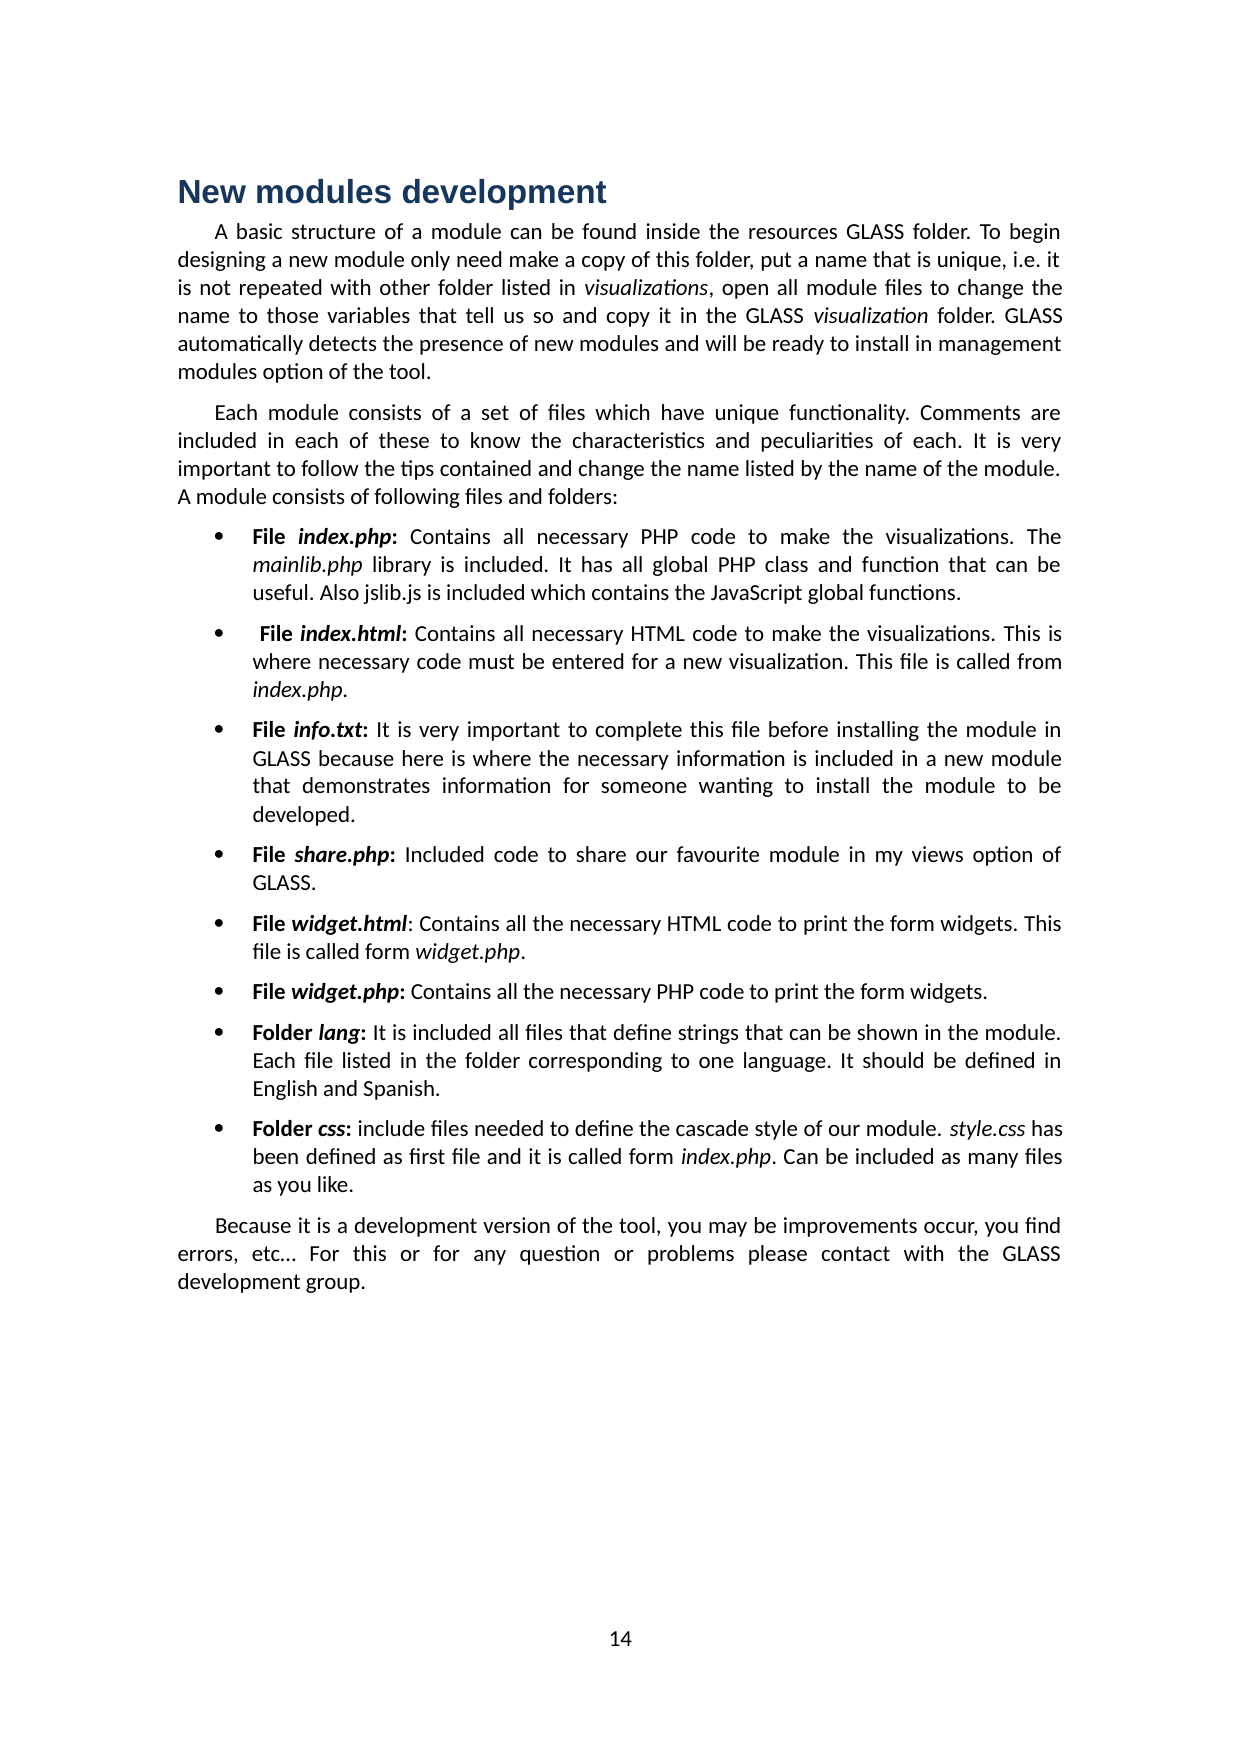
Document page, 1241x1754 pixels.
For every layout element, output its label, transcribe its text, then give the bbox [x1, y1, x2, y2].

list Folder lang: It is included all files that define strings that can be shown in the module. Each file listed in the folder corresponding to one language. It should be defined in English and Spanish. [215, 1018, 1063, 1102]
list File widget.php: Contains all the necessary PHP code to print the form widgets. [215, 977, 1063, 1005]
list File info.txt: It is very important to complete this file before installing the module in GLASS because here is where the necessary information is included in a new module that demonstrates information for someone wanting to install the module to be developed. [215, 716, 1063, 828]
list File share.php: Included code to share our favourite module in my views option of GLASS. [215, 840, 1063, 896]
subtitle New modules development [177, 173, 1063, 211]
text A basic structure of a module can be found inside the resources GLASS folder. To begin designing a new module only need make a copy of this folder, put a name that is unique, i.e. it is not repeated with other folder listed in visualizations, open all module files to change the name to those variables that tell us so and copy it in the GLASS visualization folder. GLASS automatically detects the presence of new modules and will be ready to install in management modules option of the tool. [177, 217, 1063, 385]
list Folder css: include files needed to define the cascade style of our module. style.css has been defined as first file and it is called form index.php. Can be included as many files as you like. [215, 1114, 1063, 1198]
text Each module consists of a set of files which have unique functionality. Comments are included in each of these to know the characteristics and peculiarities of each. It is very important to follow the tips contained and change the name listed by the name of the module. A module consists of following files and folders: [177, 398, 1063, 510]
list File index.php: Contains all necessary PHP code to make the visualizations. The mainlib.php library is included. It has all global PHP class and function that can be useful. Also jslib.js is included which contains the JavaScript global functions. [215, 522, 1063, 607]
list File widget.html: Contains all the necessary HTML code to print the form widgets. This file is called form widget.php. [215, 909, 1063, 965]
list File index.html: Contains all necessary HTML code to make the visualizations. This is where necessary code must be entered for a new visualization. This file is called from index.php. [215, 619, 1063, 703]
text Because it is a development version of the tool, you may be improvements occur, you find errors, etc… For this or for any question or problems please contact with the GLASS development group. [177, 1211, 1063, 1295]
